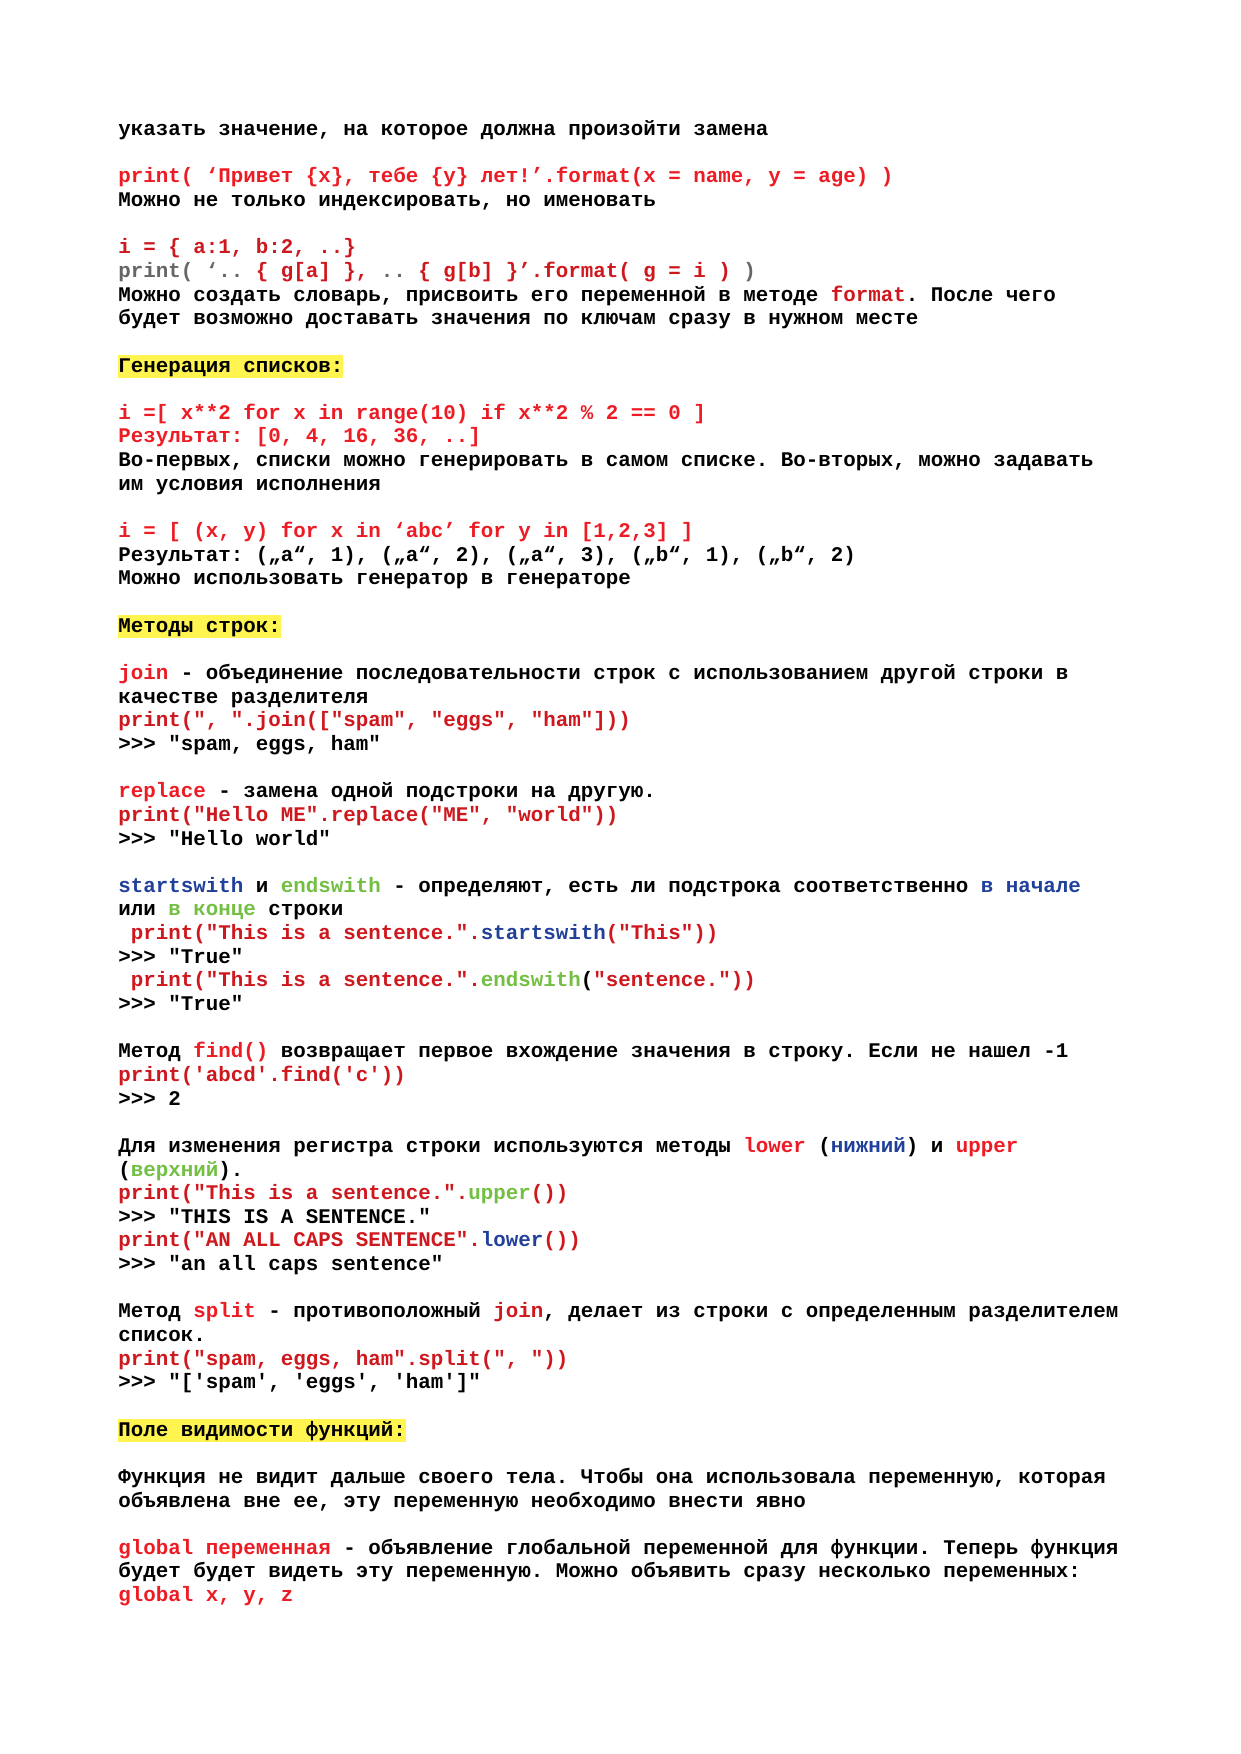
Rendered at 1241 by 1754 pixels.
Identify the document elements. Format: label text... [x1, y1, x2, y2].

text print(", ".join(["spam", "eggs", "ham"])) [118, 709, 1122, 733]
text Можно использовать генератор в генераторе [118, 567, 1122, 591]
text >>> "Hello world" [118, 827, 1122, 851]
text >>> "['spam', 'eggs', 'ham']" [118, 1371, 1122, 1395]
text i = { a:1, b:2, ..} [118, 236, 1122, 260]
text Во-первых, списки можно генерировать в самом списке. Во-вторых, можно задавать им условия исполнения [118, 449, 1122, 496]
text Функция не видит дальше своего тела. Чтобы она использовала переменную, которая объявлена вне ее, эту переменную необходимо внести явно [118, 1466, 1122, 1513]
text print("This is a sentence.".endswith("sentence.")) [118, 969, 1122, 993]
text print("spam, eggs, ham".split(", ")) [118, 1348, 1122, 1371]
text replace - замена одной подстроки на другую. [118, 780, 1122, 804]
text Можно создать словарь, присвоить его переменной в методе format. После чего будет возможно доставать значения по ключам сразу в нужном месте [118, 284, 1122, 331]
text print( ‘Привет {x}, тебе {y} лет!’.format(x = name, y = age) ) [118, 165, 1122, 189]
text print("This is a sentence.".startswith("This")) [118, 922, 1122, 946]
text print( ‘.. { g[a] }, .. { g[b] }’.format( g = i ) ) [118, 260, 1122, 284]
text Методы строк: [118, 615, 1122, 638]
text >>> "spam, eggs, ham" [118, 733, 1122, 757]
text >>> 2 [118, 1088, 1122, 1111]
text print("Hello ME".replace("ME", "world")) [118, 804, 1122, 827]
text Поле видимости функций: [118, 1419, 1122, 1442]
text Для изменения регистра строки используются методы lower (нижний) и upper (верхний). [118, 1135, 1122, 1182]
text Результат: („a“, 1), („a“, 2), („a“, 3), („b“, 1), („b“, 2) [118, 544, 1122, 567]
text Можно не только индексировать, но именовать [118, 189, 1122, 213]
text i = [ (x, y) for x in ‘abc’ for y in [1,2,3] ] [118, 520, 1122, 544]
text print('abcd'.find('c')) [118, 1064, 1122, 1088]
text Метод find() возвращает первое вхождение значения в строку. Если не нашел -1 [118, 1040, 1122, 1064]
text Результат: [0, 4, 16, 36, ..] [118, 426, 1122, 449]
text >>> "True" [118, 993, 1122, 1017]
text >>> "an all caps sentence" [118, 1253, 1122, 1277]
text Генерация списков: [118, 354, 1122, 378]
text print("AN ALL CAPS SENTENCE".lower()) [118, 1229, 1122, 1253]
text print("This is a sentence.".upper()) [118, 1182, 1122, 1206]
text i =[ x**2 for x in range(10) if x**2 % 2 == 0 ] [118, 402, 1122, 426]
text указать значение, на которое должна произойти замена [118, 118, 1122, 142]
text >>> "True" [118, 946, 1122, 969]
text global переменная - объявление глобальной переменной для функции. Теперь функция будет будет видеть эту переменную. Можно объявить сразу несколько переменных: global x, y, z [118, 1537, 1122, 1608]
text startswith и endswith - определяют, есть ли подстрока соответственно в начале или в конце строки [118, 875, 1122, 922]
text >>> "THIS IS A SENTENCE." [118, 1206, 1122, 1229]
text Метод split - противоположный join, делает из строки с определенным разделителем список. [118, 1300, 1122, 1348]
text join - объединение последовательности строк с использованием другой строки в качестве разделителя [118, 662, 1122, 709]
